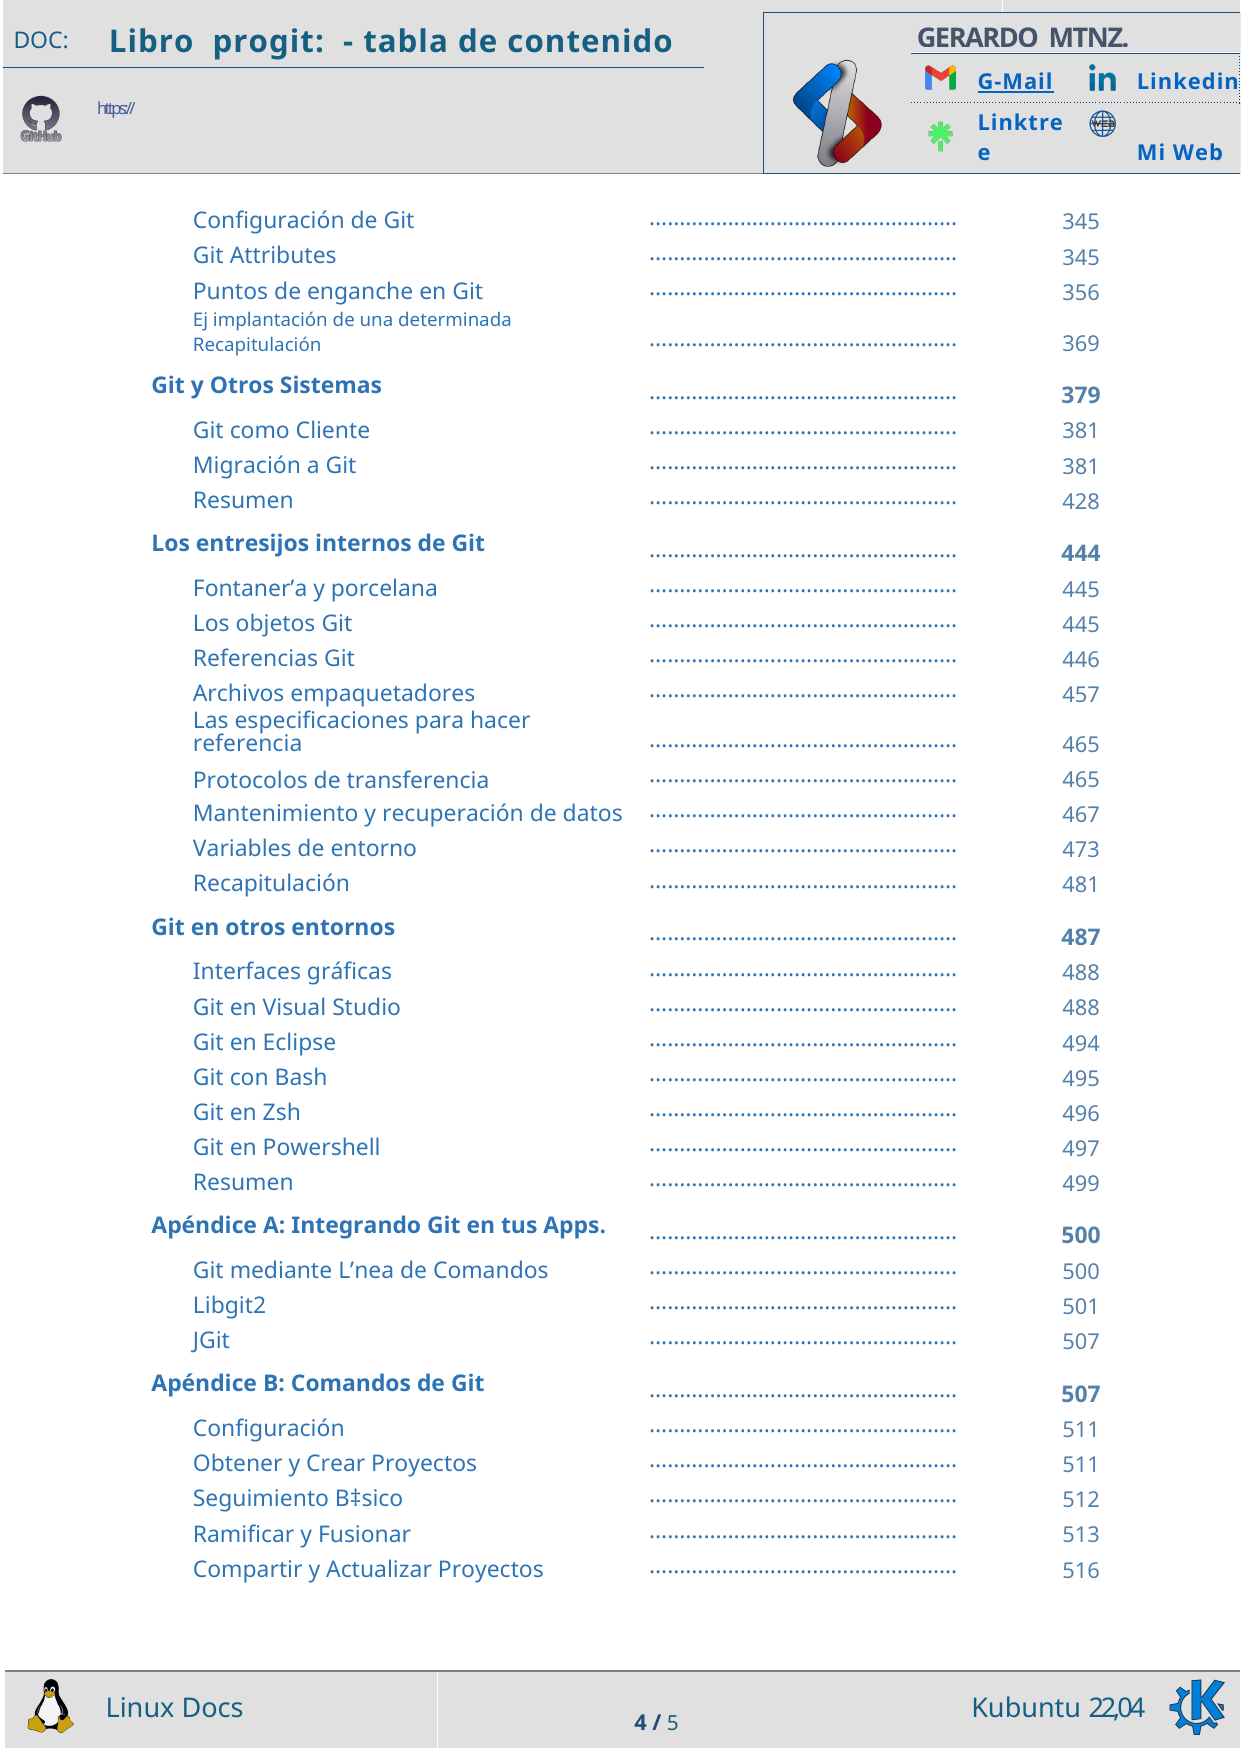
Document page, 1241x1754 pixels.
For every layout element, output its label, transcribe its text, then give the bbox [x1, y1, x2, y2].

table_cell …………………………………………… [643, 708, 1042, 758]
table_cell Git en Powershell [139, 1127, 643, 1162]
picture [12, 91, 70, 146]
picture [1167, 1677, 1227, 1737]
table_cell Apéndice B: Comandos de Git [139, 1355, 643, 1408]
table_cell Fontaner’a y porcelana [139, 568, 643, 603]
table_cell …………………………………………… [643, 515, 1042, 568]
table_cell …………………………………………… [643, 1479, 1042, 1513]
table_cell …………………………………………… [643, 410, 1042, 445]
table_cell 496 [1043, 1092, 1113, 1127]
table_cell Los entresijos internos de Git [139, 515, 643, 568]
table_cell 465 [1043, 758, 1113, 793]
table_cell Obtener y Crear Proyectos [139, 1443, 643, 1478]
table_cell 444 [1043, 515, 1113, 568]
table_cell …………………………………………… [643, 1355, 1042, 1408]
picture [925, 121, 956, 152]
table_cell …………………………………………… [643, 1285, 1042, 1320]
table_cell 381 [1043, 445, 1113, 480]
table_cell …………………………………………… [643, 1408, 1042, 1443]
table_cell …………………………………………… [643, 201, 1042, 236]
table_cell …………………………………………… [643, 603, 1042, 638]
table_cell 511 [1043, 1408, 1113, 1443]
table_cell …………………………………………… [643, 638, 1042, 673]
table_cell …………………………………………… [643, 1549, 1042, 1584]
table_cell …………………………………………… [643, 480, 1042, 515]
table_cell Compartir y Actualizar Proyectos [139, 1549, 643, 1584]
picture [924, 61, 957, 94]
table_cell 499 [1043, 1162, 1113, 1197]
table_cell Ej implantación de una determinada Recapitulación [139, 306, 643, 357]
table_cell …………………………………………… [643, 1250, 1042, 1285]
picture [783, 53, 891, 167]
table_cell 501 [1043, 1285, 1113, 1320]
table_cell Referencias Git [139, 638, 643, 673]
table_cell …………………………………………… [643, 899, 1042, 951]
table_cell 487 [1043, 899, 1113, 951]
table_cell …………………………………………… [643, 568, 1042, 603]
table_cell …………………………………………… [643, 864, 1042, 899]
table_cell 356 [1043, 271, 1113, 306]
table_cell Recapitulación [139, 864, 643, 899]
table_cell Git como Cliente [139, 410, 643, 445]
table_cell 500 [1043, 1250, 1113, 1285]
table_cell …………………………………………… [643, 445, 1042, 480]
picture [1086, 61, 1119, 94]
table_cell Resumen [139, 480, 643, 515]
table_cell …………………………………………… [643, 1022, 1042, 1057]
table_cell 494 [1043, 1022, 1113, 1057]
table_cell 457 [1043, 673, 1113, 708]
table_cell …………………………………………… [643, 758, 1042, 793]
table_cell Migración a Git [139, 445, 643, 480]
table_cell Git con Bash [139, 1057, 643, 1092]
table_cell 507 [1043, 1355, 1113, 1408]
table_cell Git Attributes [139, 236, 643, 271]
table_cell Libgit2 [139, 1285, 643, 1320]
table_cell 481 [1043, 864, 1113, 899]
table_cell Seguimiento B‡sico [139, 1479, 643, 1513]
table_cell Archivos empaquetadores [139, 673, 643, 708]
table_cell 473 [1043, 829, 1113, 863]
table_cell Mantenimiento y recuperación de datos [139, 793, 643, 828]
table_cell 467 [1043, 793, 1113, 828]
table_cell Interfaces gráficas [139, 951, 643, 987]
table_cell Variables de entorno [139, 829, 643, 863]
table_cell Protocolos de transferencia [139, 758, 643, 793]
table_cell …………………………………………… [643, 1197, 1042, 1250]
table_cell …………………………………………… [643, 1514, 1042, 1549]
table_cell Configuración [139, 1408, 643, 1443]
table_cell …………………………………………… [643, 673, 1042, 708]
table_cell …………………………………………… [643, 236, 1042, 271]
table_cell …………………………………………… [643, 829, 1042, 863]
table_cell Configuración de Git [139, 201, 643, 236]
table_cell …………………………………………… [643, 987, 1042, 1022]
table_cell 445 [1043, 603, 1113, 638]
table_cell 345 [1043, 201, 1113, 236]
table_cell 488 [1043, 951, 1113, 987]
picture [1086, 107, 1119, 140]
table_cell 500 [1043, 1197, 1113, 1250]
table_cell 445 [1043, 568, 1113, 603]
table_cell Puntos de enganche en Git [139, 271, 643, 306]
table_cell …………………………………………… [643, 951, 1042, 987]
table_cell …………………………………………… [643, 1092, 1042, 1127]
table_cell Ramificar y Fusionar [139, 1514, 643, 1549]
table_cell …………………………………………… [643, 271, 1042, 306]
table_cell 495 [1043, 1057, 1113, 1092]
table_cell 507 [1043, 1320, 1113, 1355]
table_cell 497 [1043, 1127, 1113, 1162]
table_cell …………………………………………… [643, 793, 1042, 828]
table_cell 369 [1043, 306, 1113, 357]
table_cell …………………………………………… [643, 357, 1042, 410]
table_cell 512 [1043, 1479, 1113, 1513]
table_cell Git y Otros Sistemas [139, 357, 643, 410]
table_cell 488 [1043, 987, 1113, 1022]
table_cell 379 [1043, 357, 1113, 410]
table_cell Los objetos Git [139, 603, 643, 638]
table_cell 465 [1043, 708, 1113, 758]
table_cell …………………………………………… [643, 1162, 1042, 1197]
table_cell Las especificaciones para hacer referencia [139, 708, 643, 758]
table_cell Git en Visual Studio [139, 987, 643, 1022]
table_cell Git mediante L’nea de Comandos [139, 1250, 643, 1285]
table_cell …………………………………………… [643, 1127, 1042, 1162]
table_cell …………………………………………… [643, 1443, 1042, 1478]
picture [19, 1677, 80, 1737]
table_cell …………………………………………… [643, 1320, 1042, 1355]
table_cell …………………………………………… [643, 1057, 1042, 1092]
table_cell 381 [1043, 410, 1113, 445]
table_cell 428 [1043, 480, 1113, 515]
table_cell …………………………………………… [643, 306, 1042, 357]
table_cell 446 [1043, 638, 1113, 673]
table_cell Git en Zsh [139, 1092, 643, 1127]
table_cell 516 [1043, 1549, 1113, 1584]
table_cell Apéndice A: Integrando Git en tus Apps. [139, 1197, 643, 1250]
table_cell JGit [139, 1320, 643, 1355]
table_cell 345 [1043, 236, 1113, 271]
table_cell Resumen [139, 1162, 643, 1197]
table_cell 513 [1043, 1514, 1113, 1549]
table_cell 511 [1043, 1443, 1113, 1478]
table_cell Git en otros entornos [139, 899, 643, 951]
table_cell Git en Eclipse [139, 1022, 643, 1057]
